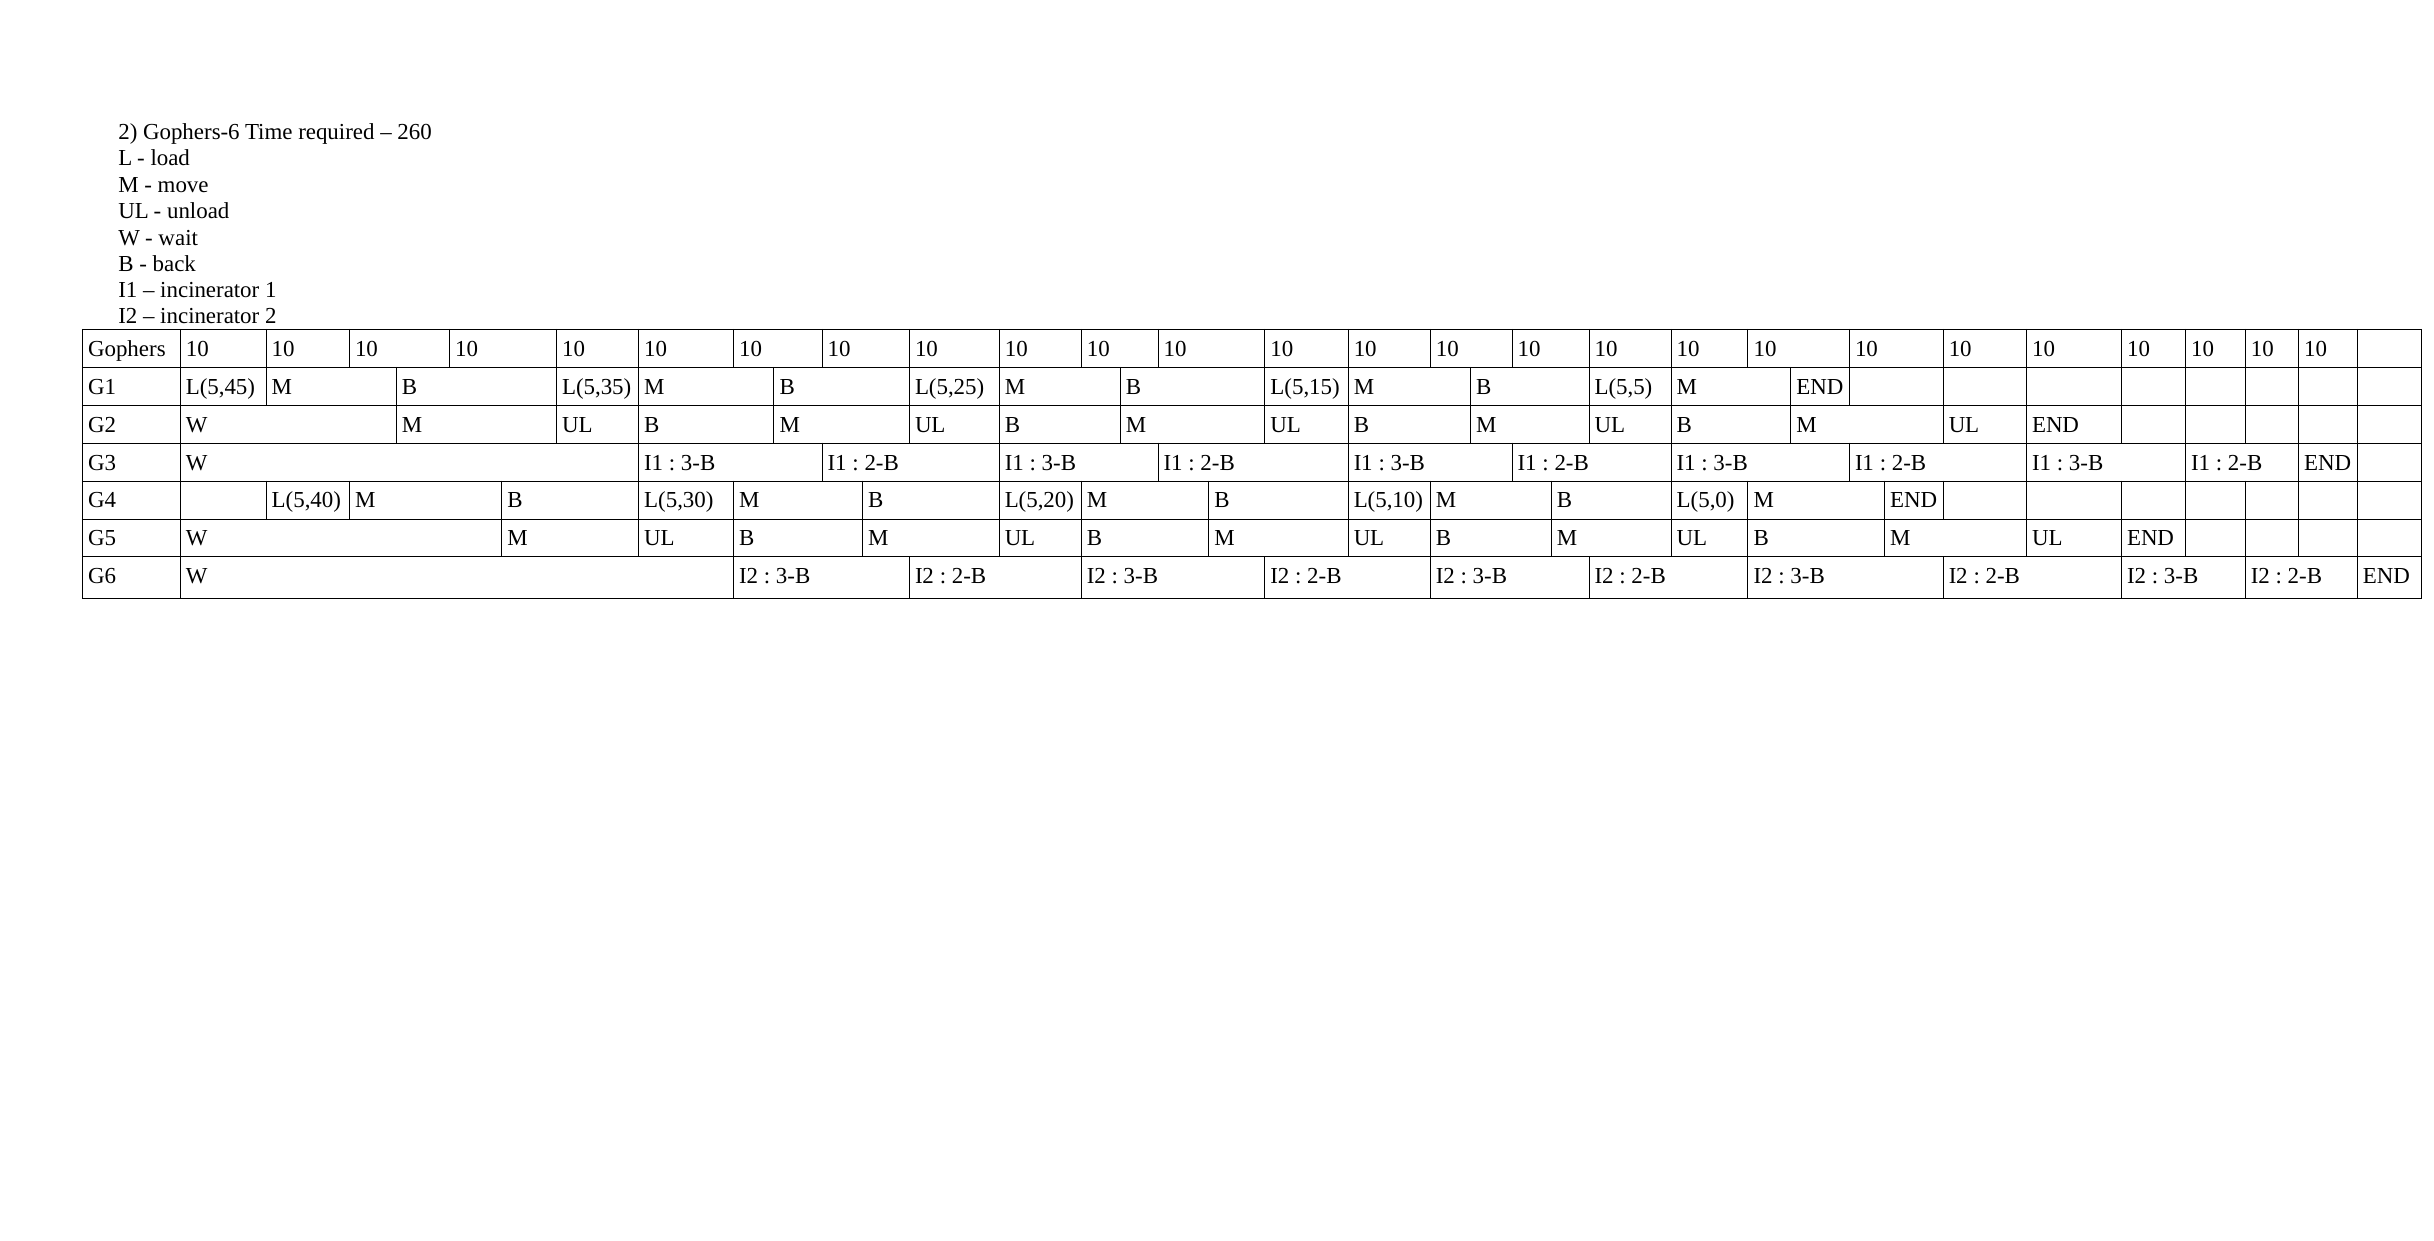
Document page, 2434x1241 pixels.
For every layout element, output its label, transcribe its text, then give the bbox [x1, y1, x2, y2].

table_header 10 [1159, 330, 1264, 367]
table_cell [2186, 482, 2245, 518]
table_cell I2 : 3-B [2122, 557, 2245, 598]
table_cell B [1349, 406, 1470, 443]
table_cell L(5,10) [1349, 482, 1430, 518]
table_cell [2299, 368, 2357, 405]
table_cell I1 : 2-B [1159, 444, 1348, 481]
table_cell B [502, 482, 638, 518]
table_cell [1850, 368, 1943, 405]
table_cell M [734, 482, 862, 518]
table_header 10 [1349, 330, 1430, 367]
table_cell M [1349, 368, 1470, 405]
table_cell UL [1672, 520, 1747, 556]
table_cell UL [557, 406, 638, 443]
table_cell G5 [83, 520, 180, 556]
text B - back [118, 250, 2315, 276]
table_cell UL [1349, 520, 1430, 556]
table_header 10 [2027, 330, 2121, 367]
table_cell UL [1000, 520, 1081, 556]
text L - load [118, 144, 2315, 171]
table_cell [1944, 368, 2026, 405]
table_cell [2358, 368, 2421, 405]
text 2) Gophers-6 Time required – 260 [118, 118, 2315, 144]
table_cell M [639, 368, 773, 405]
table_cell I2 : 2-B [910, 557, 1081, 598]
table_cell I2 : 3-B [1082, 557, 1264, 598]
table_cell [2246, 482, 2298, 518]
table_header 10 [639, 330, 733, 367]
table_cell B [639, 406, 773, 443]
table_header 10 [350, 330, 449, 367]
table_cell L(5,15) [1265, 368, 1348, 405]
text UL - unload [118, 197, 2315, 223]
table_header Gophers [83, 330, 180, 367]
table_cell B [774, 368, 909, 405]
table_cell M [267, 368, 396, 405]
table_cell W [181, 520, 501, 556]
table_cell [2122, 368, 2185, 405]
table_cell B [1082, 520, 1208, 556]
table_cell L(5,20) [1000, 482, 1081, 518]
table_header 10 [734, 330, 822, 367]
table_header 10 [823, 330, 909, 367]
table_cell UL [639, 520, 733, 556]
table_cell [2299, 520, 2357, 556]
table_cell [2027, 368, 2121, 405]
table_cell B [1121, 368, 1264, 405]
table_cell I2 : 3-B [1431, 557, 1589, 598]
table_cell G2 [83, 406, 180, 443]
table_cell END [2122, 520, 2185, 556]
table_cell M [397, 406, 556, 443]
table_cell M [502, 520, 638, 556]
table_header 10 [267, 330, 349, 367]
table_cell M [1209, 520, 1348, 556]
table_cell I1 : 3-B [639, 444, 822, 481]
table_cell L(5,40) [267, 482, 349, 518]
table_cell B [863, 482, 999, 518]
table_cell I1 : 2-B [2186, 444, 2298, 481]
table_header 10 [1513, 330, 1589, 367]
table_header 10 [1000, 330, 1081, 367]
table_cell L(5,5) [1590, 368, 1671, 405]
table_header 10 [1850, 330, 1943, 367]
table_header 10 [2246, 330, 2298, 367]
table_cell I2 : 3-B [734, 557, 909, 598]
table_cell I2 : 2-B [1265, 557, 1430, 598]
table_cell M [1431, 482, 1551, 518]
table_cell I2 : 2-B [2246, 557, 2357, 598]
table_cell [2246, 520, 2298, 556]
table_cell M [1748, 482, 1884, 518]
table_header 10 [557, 330, 638, 367]
table_cell L(5,45) [181, 368, 266, 405]
table_cell I1 : 3-B [2027, 444, 2185, 481]
table_cell UL [1944, 406, 2026, 443]
table_cell L(5,30) [639, 482, 733, 518]
table_header 10 [1748, 330, 1849, 367]
table_cell [2122, 482, 2185, 518]
table_header 10 [1265, 330, 1348, 367]
table_cell L(5,35) [557, 368, 638, 405]
table_cell B [1000, 406, 1120, 443]
table_header 10 [910, 330, 999, 367]
table_cell UL [2027, 520, 2121, 556]
table_cell B [1431, 520, 1551, 556]
table_cell B [734, 520, 862, 556]
table_cell [2027, 482, 2121, 518]
table_header 10 [1944, 330, 2026, 367]
table_cell B [1748, 520, 1884, 556]
table_header 10 [181, 330, 266, 367]
table_cell I1 : 2-B [823, 444, 999, 481]
table_cell [2358, 482, 2421, 518]
table_cell G3 [83, 444, 180, 481]
table_cell I2 : 2-B [1590, 557, 1747, 598]
table_cell END [1791, 368, 1849, 405]
table_cell [2358, 406, 2421, 443]
table_cell W [181, 557, 733, 598]
table_cell M [350, 482, 501, 518]
table_header 10 [1082, 330, 1158, 367]
table_cell UL [1590, 406, 1671, 443]
table_cell L(5,0) [1672, 482, 1747, 518]
table_cell G1 [83, 368, 180, 405]
table_cell [2246, 368, 2298, 405]
table_cell M [1000, 368, 1120, 405]
table_cell B [1672, 406, 1790, 443]
text W - wait [118, 223, 2315, 250]
table_cell I1 : 2-B [1850, 444, 2026, 481]
table_cell END [2027, 406, 2121, 443]
table_cell M [1082, 482, 1208, 518]
table_cell W [181, 444, 638, 481]
table_header 10 [450, 330, 556, 367]
table_cell UL [910, 406, 999, 443]
text M - move [118, 171, 2315, 197]
table_header 10 [1431, 330, 1512, 367]
table_cell [2358, 520, 2421, 556]
table_cell M [863, 520, 999, 556]
table_cell B [397, 368, 556, 405]
table_cell [2122, 406, 2185, 443]
table_header 10 [2299, 330, 2357, 367]
table_cell W [181, 406, 396, 443]
table_cell B [1209, 482, 1348, 518]
table_cell [2246, 406, 2298, 443]
text I2 – incinerator 2 [118, 303, 2315, 329]
table_cell [2186, 368, 2245, 405]
table_cell END [1885, 482, 1943, 518]
table_header 10 [2122, 330, 2185, 367]
table_header [2358, 330, 2421, 367]
table_cell I1 : 3-B [1672, 444, 1849, 481]
table_cell END [2358, 557, 2421, 598]
table_cell M [1471, 406, 1589, 443]
table_cell L(5,25) [910, 368, 999, 405]
table_cell I1 : 2-B [1513, 444, 1671, 481]
table_cell B [1471, 368, 1589, 405]
table_cell I1 : 3-B [1000, 444, 1158, 481]
table_cell I1 : 3-B [1349, 444, 1512, 481]
text I1 – incinerator 1 [118, 276, 2315, 303]
table_cell [2186, 406, 2245, 443]
table_cell END [2299, 444, 2357, 481]
table_cell G6 [83, 557, 180, 598]
table_cell M [1672, 368, 1790, 405]
table_cell [2358, 444, 2421, 481]
table_cell B [1552, 482, 1671, 518]
table_cell [2299, 482, 2357, 518]
table_cell M [1885, 520, 2026, 556]
table_cell [181, 482, 266, 518]
table_cell G4 [83, 482, 180, 518]
table_cell [1944, 482, 2026, 518]
table_cell I2 : 2-B [1944, 557, 2121, 598]
table_cell M [1791, 406, 1943, 443]
table_cell I2 : 3-B [1748, 557, 1943, 598]
table_cell M [1552, 520, 1671, 556]
table_cell M [774, 406, 909, 443]
table_cell [2299, 406, 2357, 443]
table_cell M [1121, 406, 1264, 443]
table_cell [2186, 520, 2245, 556]
table_header 10 [1590, 330, 1671, 367]
table_header 10 [1672, 330, 1747, 367]
table_header 10 [2186, 330, 2245, 367]
table_cell UL [1265, 406, 1348, 443]
